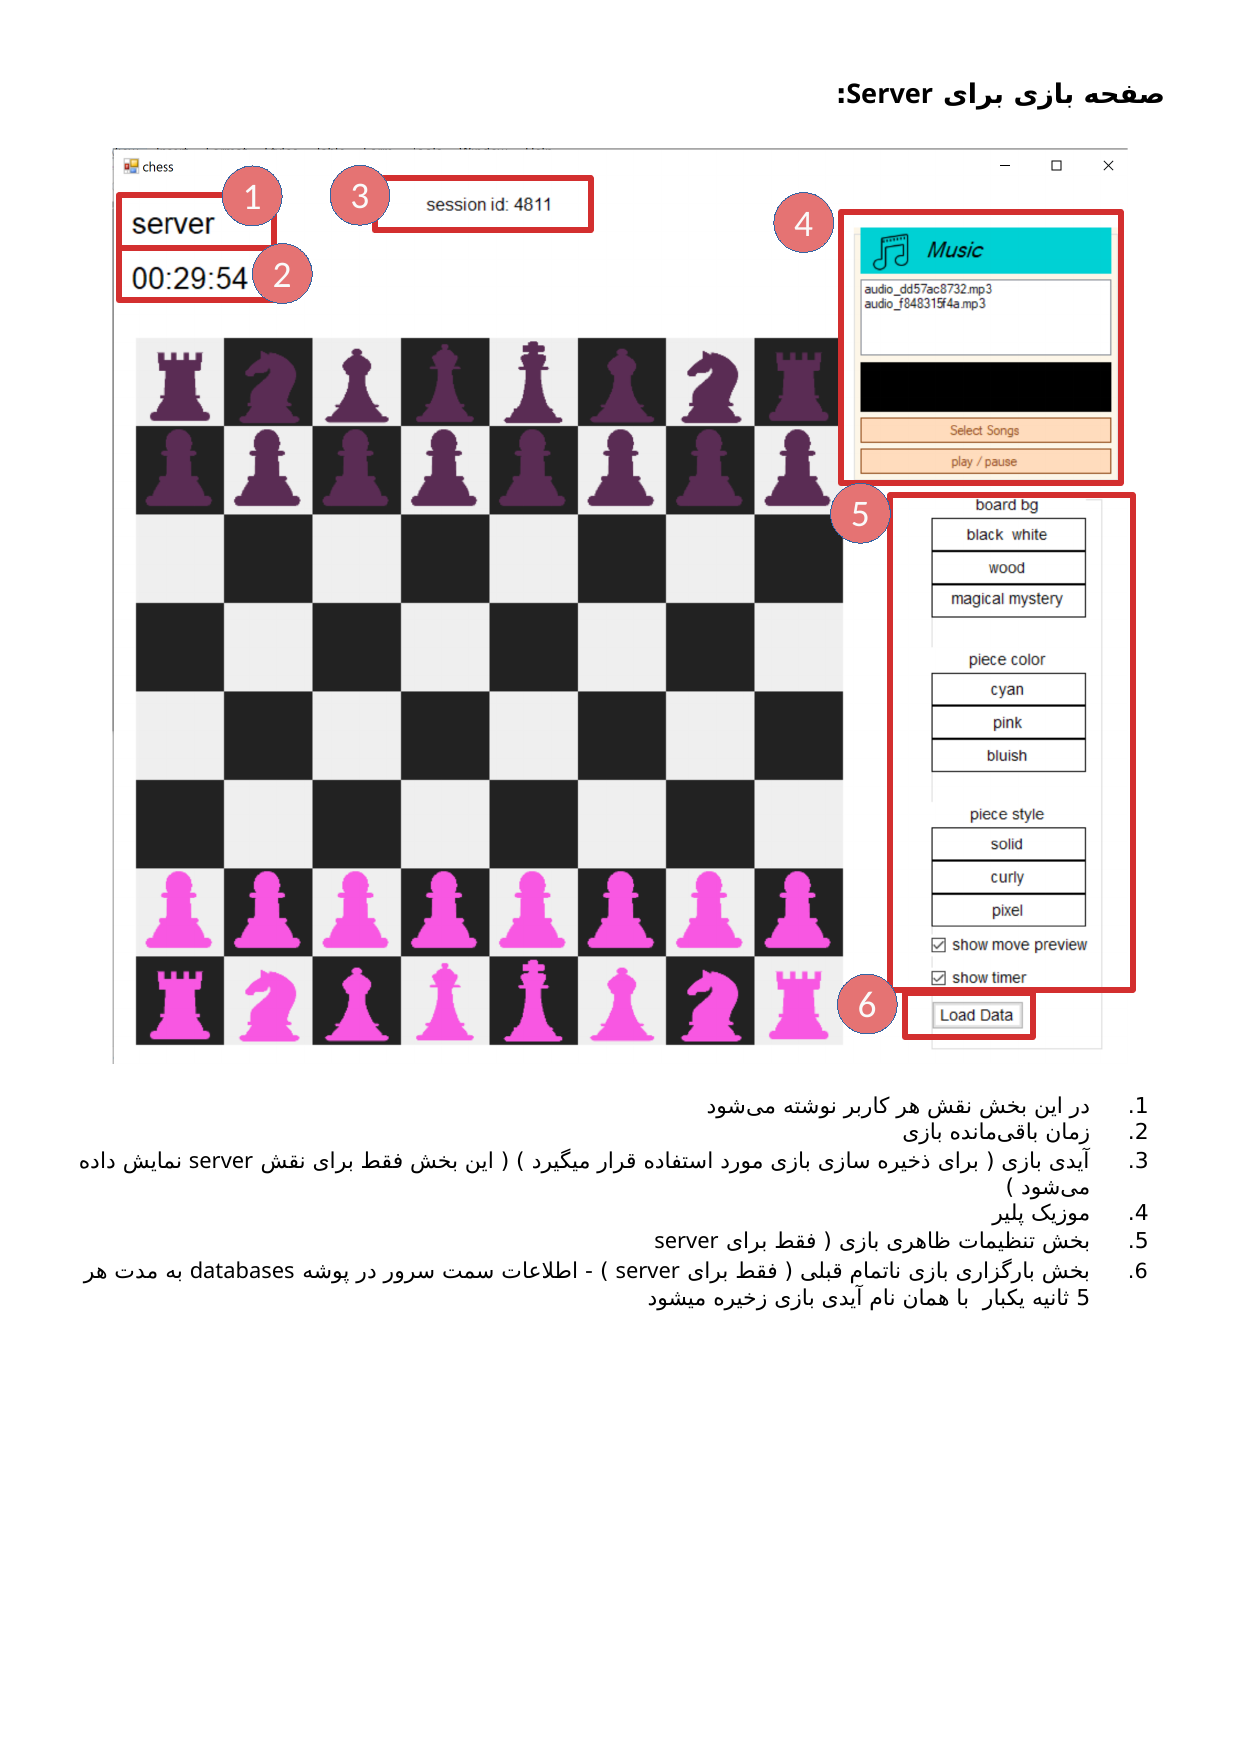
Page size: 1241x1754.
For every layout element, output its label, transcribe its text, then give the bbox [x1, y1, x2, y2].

list بخش بارگزاری بازی ناتمام قبلی ( فقط برای server ) - اطلاعات سمت سرور در پوشه databases به مدت هر 5 ثانیه یکبار با همان نام آیدی بازی زخیره میشود [75, 1255, 1128, 1311]
list بخش تنظیمات ظاهری بازی ( فقط برای server [75, 1225, 1128, 1255]
list زمان باقی‌مانده بازی [75, 1119, 1128, 1144]
picture [112, 148, 1128, 1064]
picture [844, 215, 1118, 480]
picture [893, 498, 1128, 987]
picture [908, 996, 1030, 1034]
text صفحه بازی برای Server: [75, 75, 1165, 112]
list در این بخش نقش هر کاربر نوشته می‌شود [75, 1093, 1128, 1119]
list موزیک پلیر [75, 1200, 1128, 1225]
list آیدی بازی ( برای ذخیره سازی بازی مورد استفاده قرار میگیرد ) ( این بخش فقط برای نقش server نمایش داده می‌شود ) [75, 1144, 1128, 1200]
